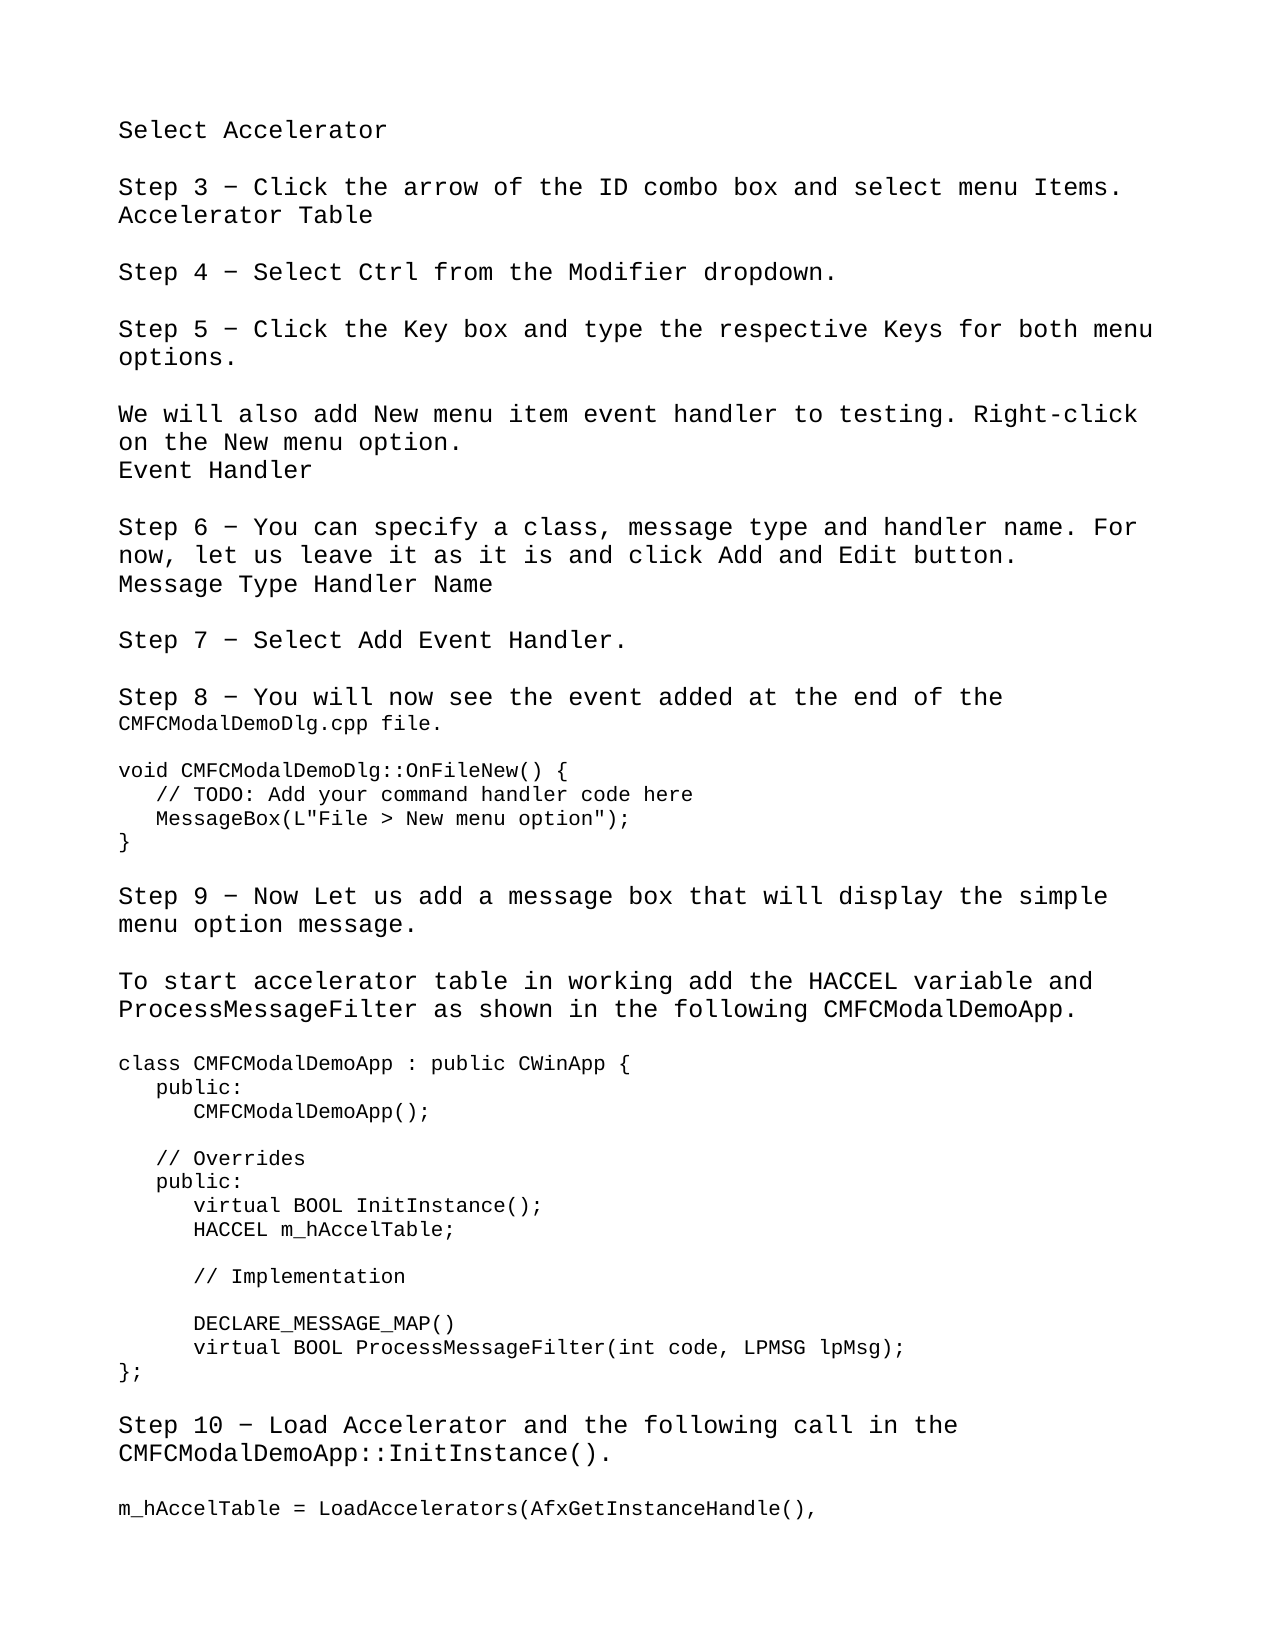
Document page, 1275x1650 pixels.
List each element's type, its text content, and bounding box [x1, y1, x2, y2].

text // TODO: Add your command handler code here [118, 784, 1157, 808]
text }; [118, 1361, 1157, 1384]
text To start accelerator table in working add the HACCEL variable and ProcessMessageFilter as shown in the following CMFCModalDemoApp. [118, 968, 1157, 1025]
text Message Type Handler Name [118, 571, 1157, 600]
text Step 5 − Click the Key box and type the respective Keys for both menu options. [118, 316, 1157, 373]
text virtual BOOL InitInstance(); [118, 1195, 1157, 1219]
text void CMFCModalDemoDlg::OnFileNew() { [118, 760, 1157, 784]
text DECLARE_MESSAGE_MAP() [118, 1313, 1157, 1337]
text public: [118, 1077, 1157, 1101]
text // Overrides [118, 1148, 1157, 1172]
text Step 4 − Select Ctrl from the Modifier dropdown. [118, 260, 1157, 288]
text Step 9 − Now Let us add a message box that will display the simple menu option message. [118, 883, 1157, 940]
text We will also add New menu item event handler to testing. Right-click on the New menu option. [118, 401, 1157, 458]
text public: [118, 1172, 1157, 1195]
text Select Accelerator [118, 118, 1157, 146]
text Step 7 − Select Add Event Handler. [118, 628, 1157, 656]
text class CMFCModalDemoApp : public CWinApp { [118, 1053, 1157, 1077]
text CMFCModalDemoApp(); [118, 1101, 1157, 1124]
text // Implementation [118, 1266, 1157, 1290]
text Event Handler [118, 458, 1157, 486]
text Accelerator Table [118, 203, 1157, 231]
text MessageBox(L"File > New menu option"); [118, 808, 1157, 831]
text HACCEL m_hAccelTable; [118, 1219, 1157, 1242]
text m_hAccelTable = LoadAccelerators(AfxGetInstanceHandle(), [118, 1498, 1157, 1521]
text Step 3 − Click the arrow of the ID combo box and select menu Items. [118, 175, 1157, 203]
text virtual BOOL ProcessMessageFilter(int code, LPMSG lpMsg); [118, 1337, 1157, 1361]
text } [118, 831, 1157, 855]
text Step 6 − You can specify a class, message type and handler name. For now, let us leave it as it is and click Add and Edit button. [118, 515, 1157, 571]
text Step 8 − You will now see the event added at the end of the CMFCModalDemoDlg.cpp file. [118, 685, 1157, 737]
text Step 10 − Load Accelerator and the following call in the CMFCModalDemoApp::InitInstance(). [118, 1413, 1157, 1469]
